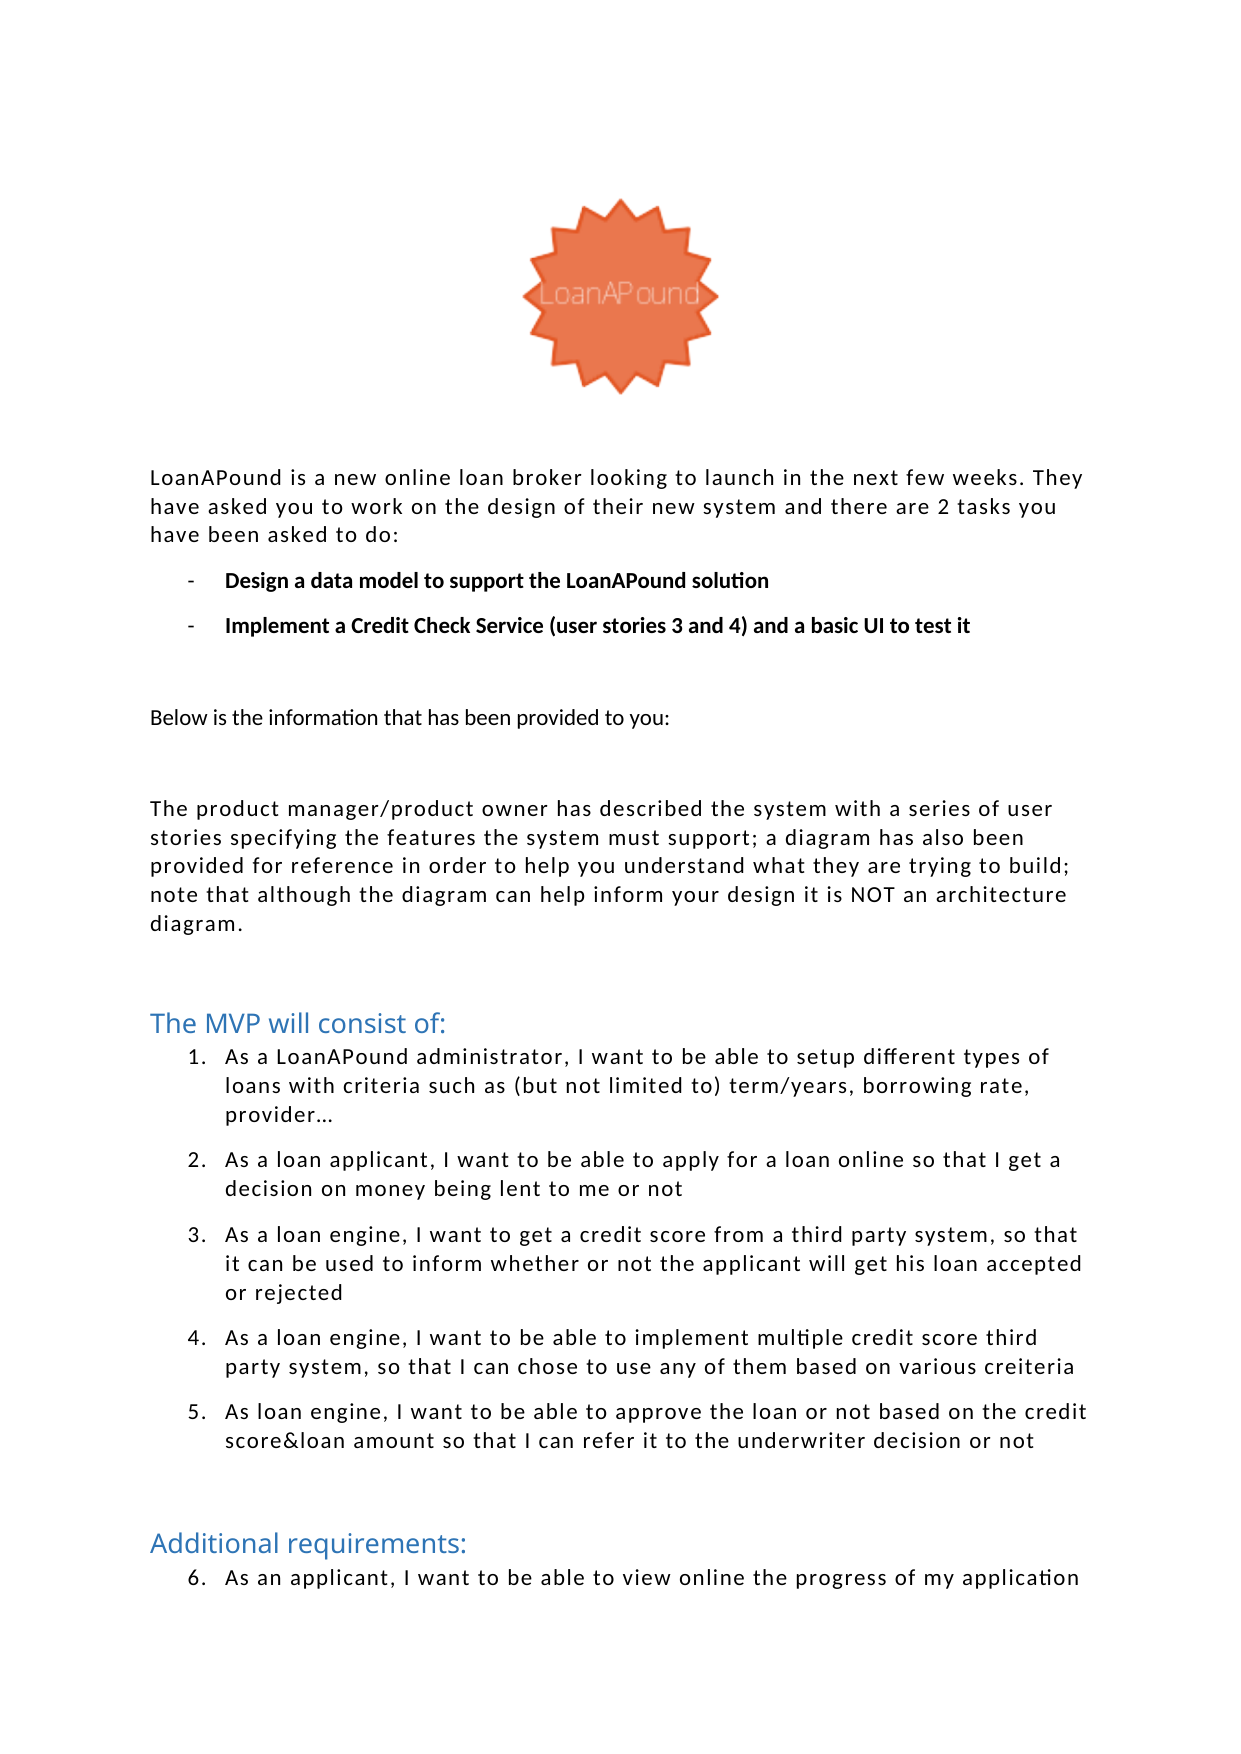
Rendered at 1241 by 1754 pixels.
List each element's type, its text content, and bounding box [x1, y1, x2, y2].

subtitle Additional requirements: [150, 1525, 1090, 1562]
subtitle As a LoanAPound administrator, I want to be able to setup different types of loans with criteria such as (but not limited to) term/years, borrowing rate, provider… [187, 1042, 1090, 1128]
list Implement a Credit Check Service (user stories 3 and 4) and a basic UI to test it [187, 612, 1090, 640]
subtitle As loan engine, I want to be able to approve the loan or not based on the credit score&loan amount so that I can refer it to the underwriter decision or not [187, 1397, 1090, 1454]
subtitle The MVP will consist of: [150, 1004, 1090, 1041]
subtitle As a loan engine, I want to be able to implement multiple credit score third party system, so that I can chose to use any of them based on various creiteria [187, 1323, 1090, 1380]
text Below is the information that has been provided to you: [150, 703, 1090, 731]
subtitle As a loan applicant, I want to be able to apply for a loan online so that I get a decision on money being lent to me or not [187, 1146, 1090, 1202]
subtitle As an applicant, I want to be able to view online the progress of my application [187, 1563, 1090, 1591]
subtitle The product manager/product owner has described the system with a series of user stories specifying the features the system must support; a diagram has also been provided for reference in order to help you understand what they are trying to build; note that although the diagram can help inform your design it is NOT an architecture diagram. [150, 794, 1090, 937]
subtitle As a loan engine, I want to get a credit score from a third party system, so that it can be used to inform whether or not the applicant will get his loan accepted or rejected [187, 1220, 1090, 1306]
list Design a data model to support the LoanAPound solution [187, 566, 1090, 594]
subtitle LoanAPound is a new online loan broker looking to launch in the next few weeks. They have asked you to work on the design of their new system and there are 2 tasks you have been asked to do: [150, 463, 1090, 549]
